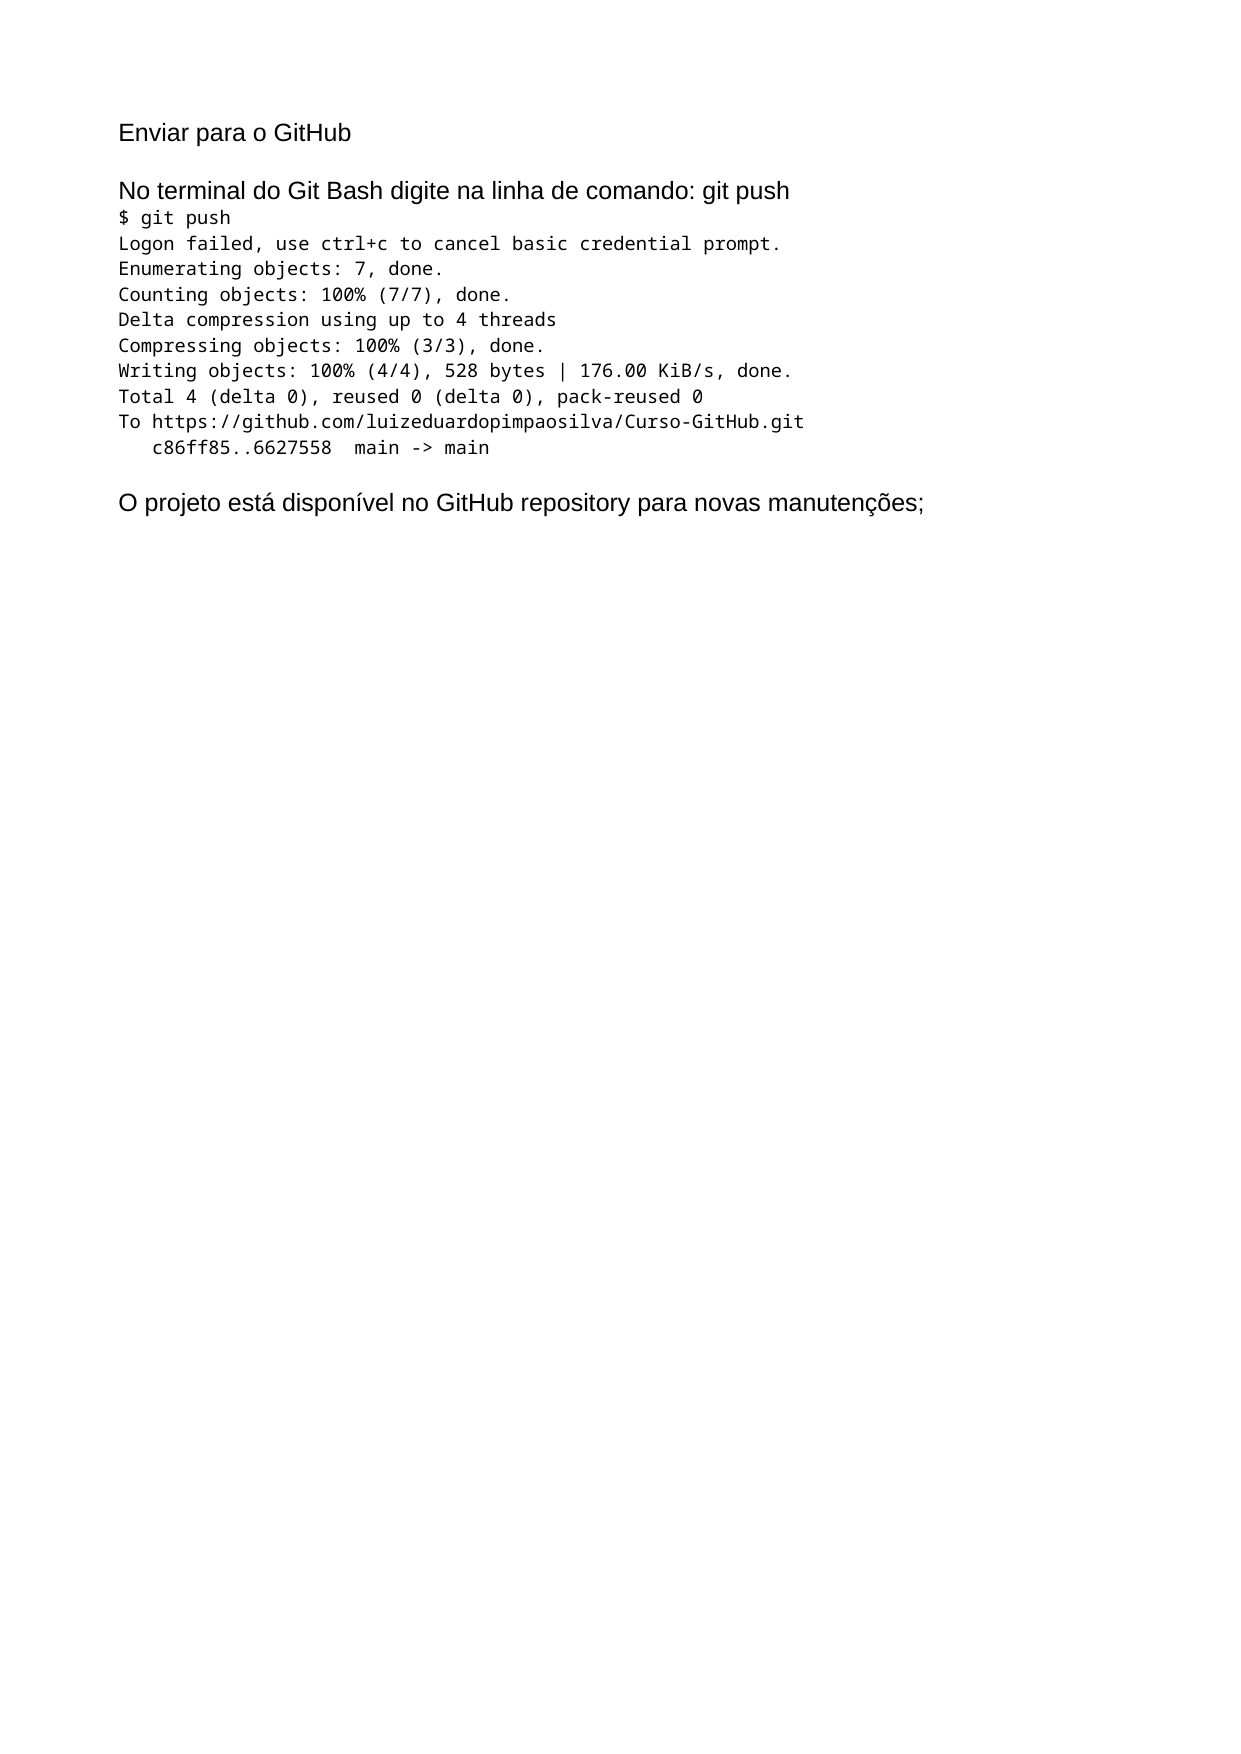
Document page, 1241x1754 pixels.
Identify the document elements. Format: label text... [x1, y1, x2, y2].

text To https://github.com/luizeduardopimpaosilva/Curso-GitHub.git [118, 408, 1122, 434]
text Total 4 (delta 0), reused 0 (delta 0), pack-reused 0 [118, 383, 1122, 408]
text Logon failed, use ctrl+c to cancel basic credential prompt. [118, 230, 1122, 255]
text $ git push [118, 204, 1122, 230]
text Counting objects: 100% (7/7), done. [118, 281, 1122, 306]
text Enviar para o GitHub [118, 118, 1122, 147]
text c86ff85..6627558 main -> main [118, 434, 1122, 459]
text Enumerating objects: 7, done. [118, 255, 1122, 281]
text Delta compression using up to 4 threads [118, 306, 1122, 332]
text O projeto está disponível no GitHub repository para novas manutenções; [118, 488, 1122, 517]
text Writing objects: 100% (4/4), 528 bytes | 176.00 KiB/s, done. [118, 357, 1122, 383]
text No terminal do Git Bash digite na linha de comando: git push [118, 176, 1122, 204]
text Compressing objects: 100% (3/3), done. [118, 332, 1122, 357]
